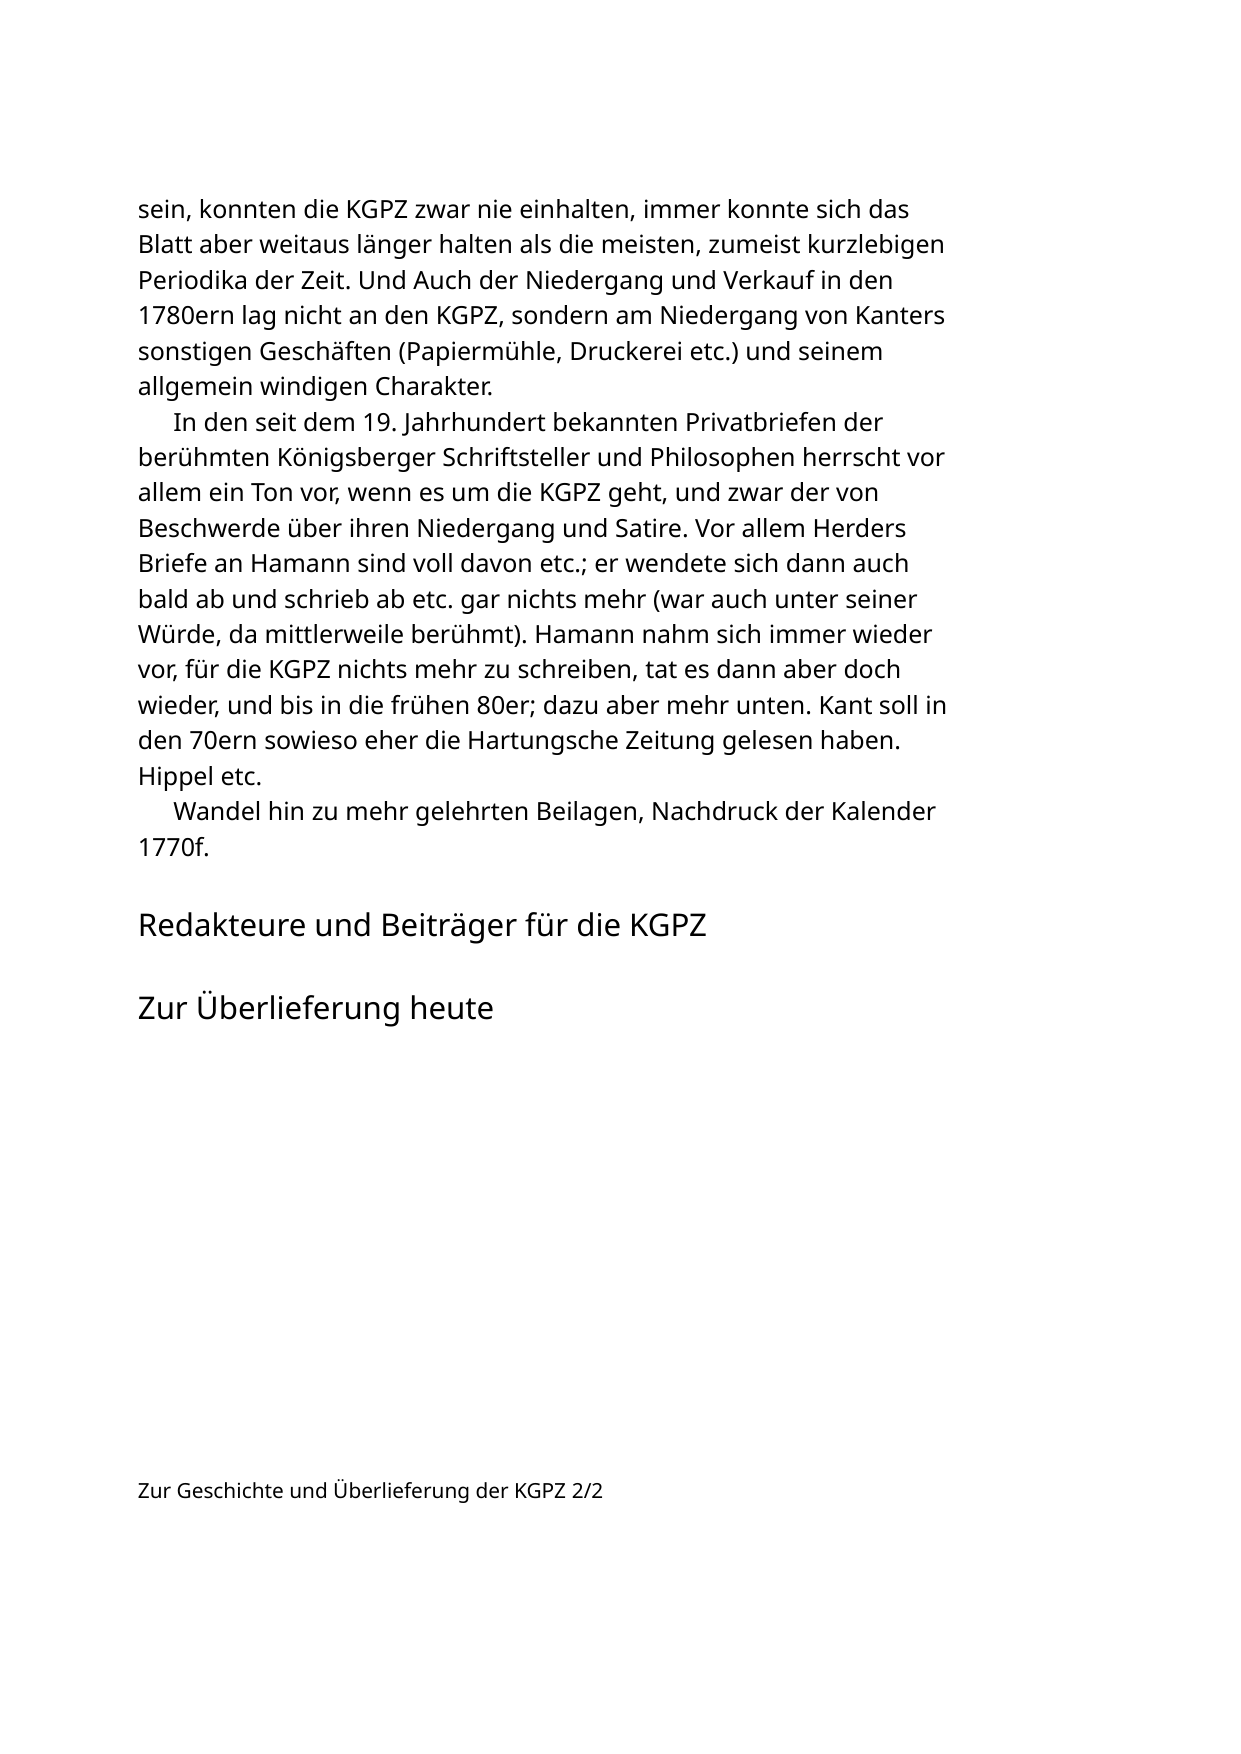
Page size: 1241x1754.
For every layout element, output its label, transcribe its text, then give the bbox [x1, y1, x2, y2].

text In den seit dem 19. Jahrhundert bekannten Privatbriefen der berühmten Königsberger Schriftsteller und Philosophen herrscht vor allem ein Ton vor, wenn es um die KGPZ geht, und zwar der von Beschwerde über ihren Niedergang und Satire. Vor allem Herders Briefe an Hamann sind voll davon etc.; er wendete sich dann auch bald ab und schrieb ab etc. gar nichts mehr (war auch unter seiner Würde, da mittlerweile berühmt). Hamann nahm sich immer wieder vor, für die KGPZ nichts mehr zu schreiben, tat es dann aber doch wieder, und bis in die frühen 80er; dazu aber mehr unten. Kant soll in den 70ern sowieso eher die Hartungsche Zeitung gelesen haben. Hippel etc. [138, 403, 964, 792]
subtitle Redakteure und Beiträger für die KGPZ [138, 898, 964, 946]
subtitle Zur Überlieferung heute [138, 981, 964, 1028]
text Wandel hin zu mehr gelehrten Beilagen, Nachdruck der Kalender 1770f. [138, 792, 964, 863]
text sein, konnten die KGPZ zwar nie einhalten, immer konnte sich das Blatt aber weitaus länger halten als die meisten, zumeist kurzlebigen Periodika der Zeit. Und Auch der Niedergang und Verkauf in den 1780ern lag nicht an den KGPZ, sondern am Niedergang von Kanters sonstigen Geschäften (Papiermühle, Druckerei etc.) und seinem allgemein windigen Charakter. [138, 190, 964, 403]
